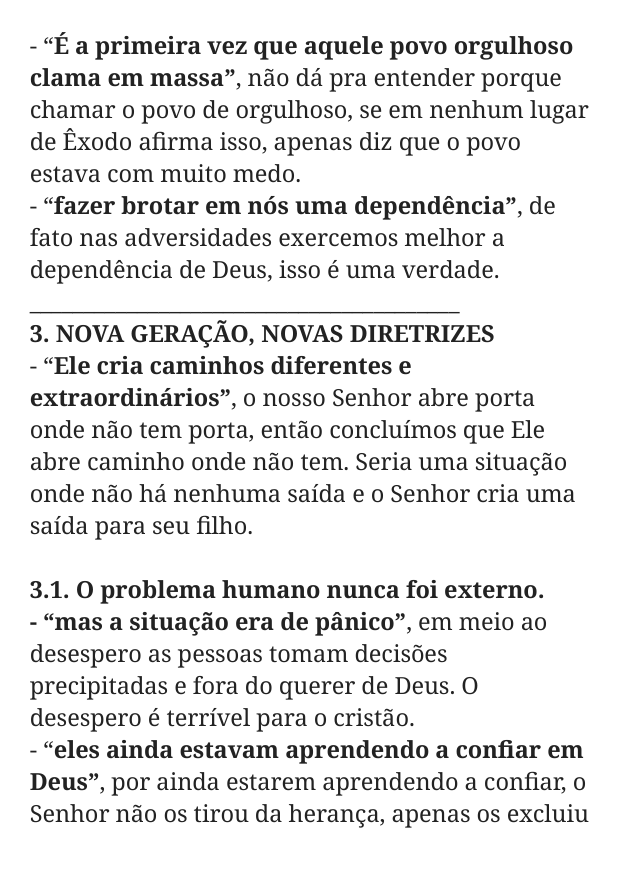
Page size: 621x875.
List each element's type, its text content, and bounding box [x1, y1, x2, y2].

text - “É a primeira vez que aquele povo orgulhoso clama em massa”, não dá pra entender porque chamar o povo de orgulhoso, se em nenhum lugar de Êxodo afirma isso, apenas diz que o povo estava com muito medo. [29, 29, 591, 189]
text 3.1. O problema humano nunca foi externo. [29, 573, 591, 605]
text - “Ele cria caminhos diferentes e extraordinários”, o nosso Senhor abre porta onde não tem porta, então concluímos que Ele abre caminho onde não tem. Seria uma situação onde não há nenhuma saída e o Senhor cria uma saída para seu filho. [29, 349, 591, 541]
text 3. NOVA GERAÇÃO, NOVAS DIRETRIZES [29, 317, 591, 349]
text - “mas a situação era de pânico”, em meio ao desespero as pessoas tomam decisões precipitadas e fora do querer de Deus. O desespero é terrível para o cristão. [29, 605, 591, 733]
text - “fazer brotar em nós uma dependência”, de fato nas adversidades exercemos melhor a dependência de Deus, isso é uma verdade. [29, 189, 591, 285]
text - “eles ainda estavam aprendendo a confiar em Deus”, por ainda estarem aprendendo a confiar, o Senhor não os tirou da herança, apenas os excluiu [29, 733, 591, 829]
text ________________________________________ [29, 285, 591, 317]
